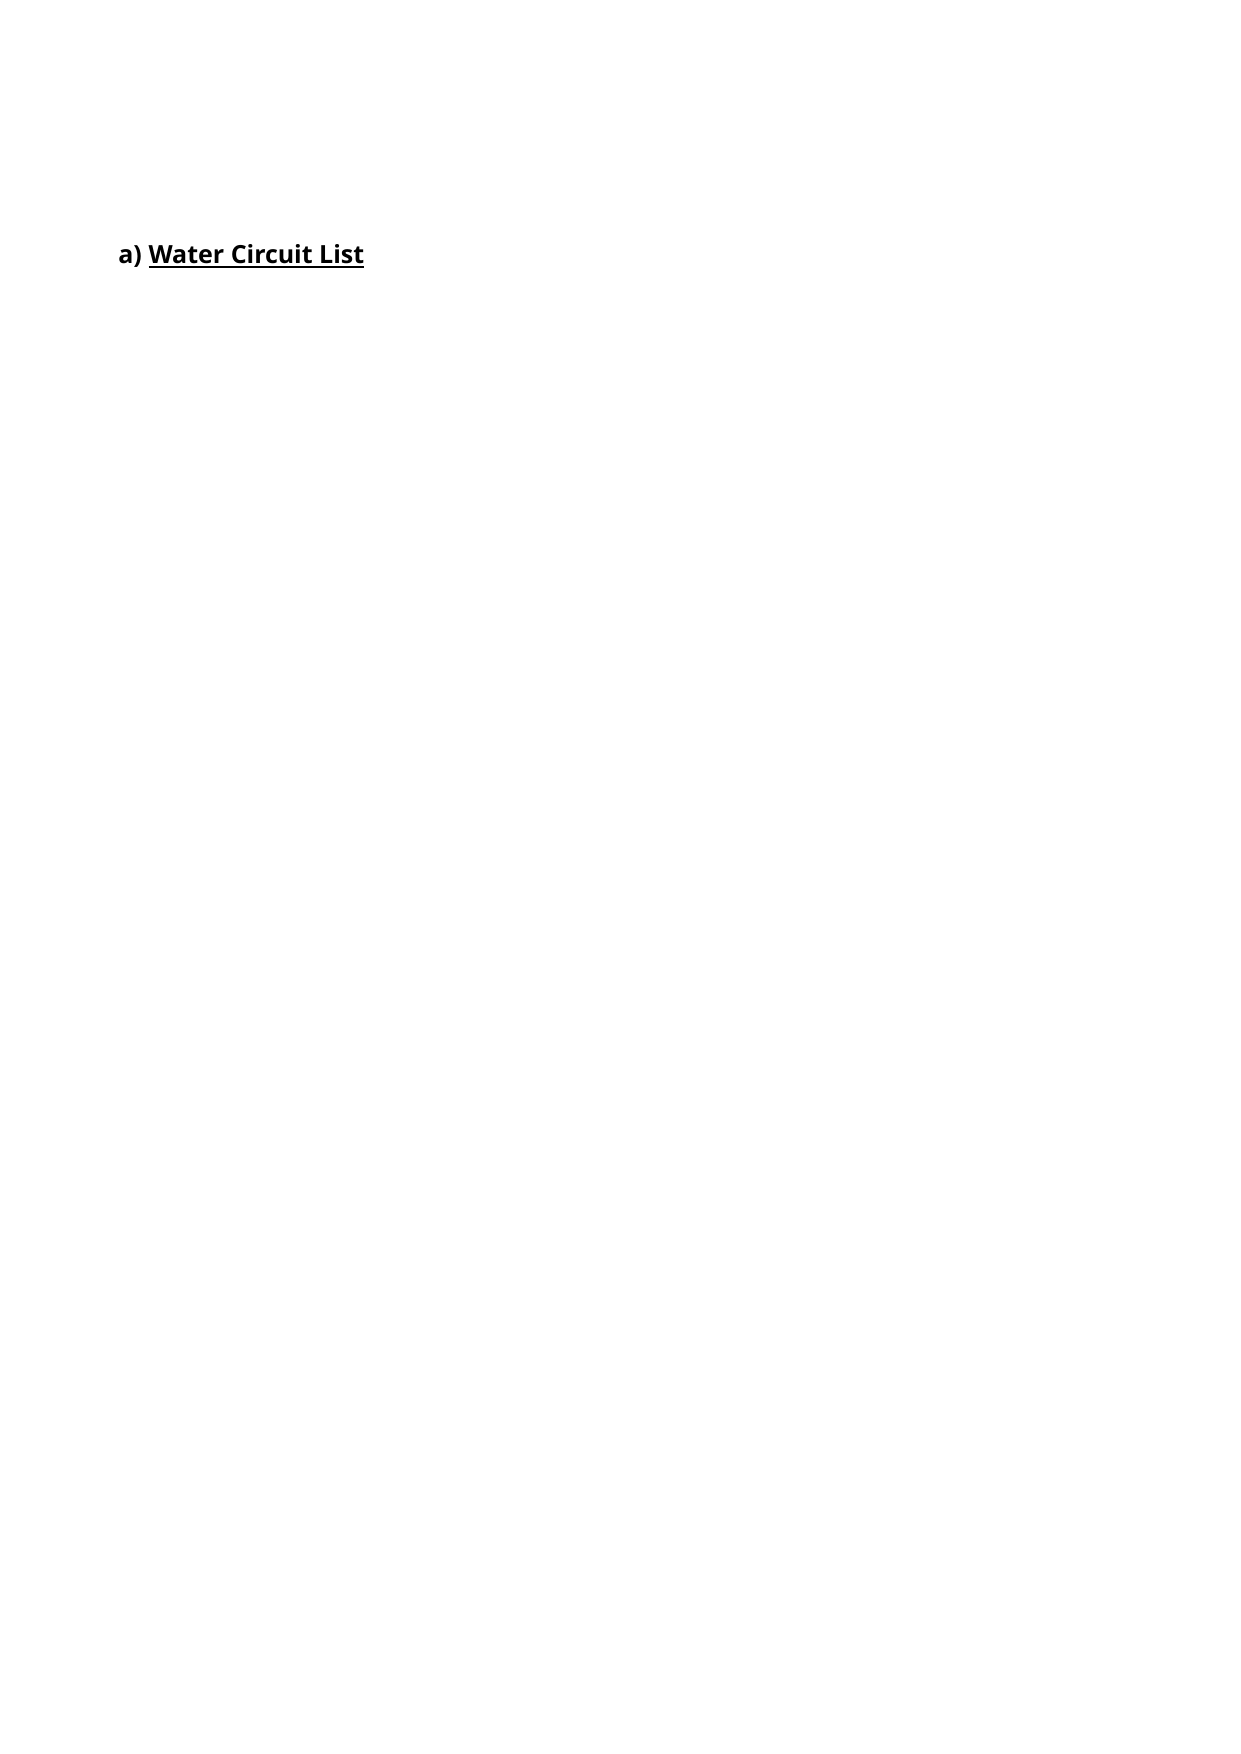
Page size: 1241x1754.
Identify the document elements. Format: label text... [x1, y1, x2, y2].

text a) Water Circuit List [118, 237, 1122, 271]
